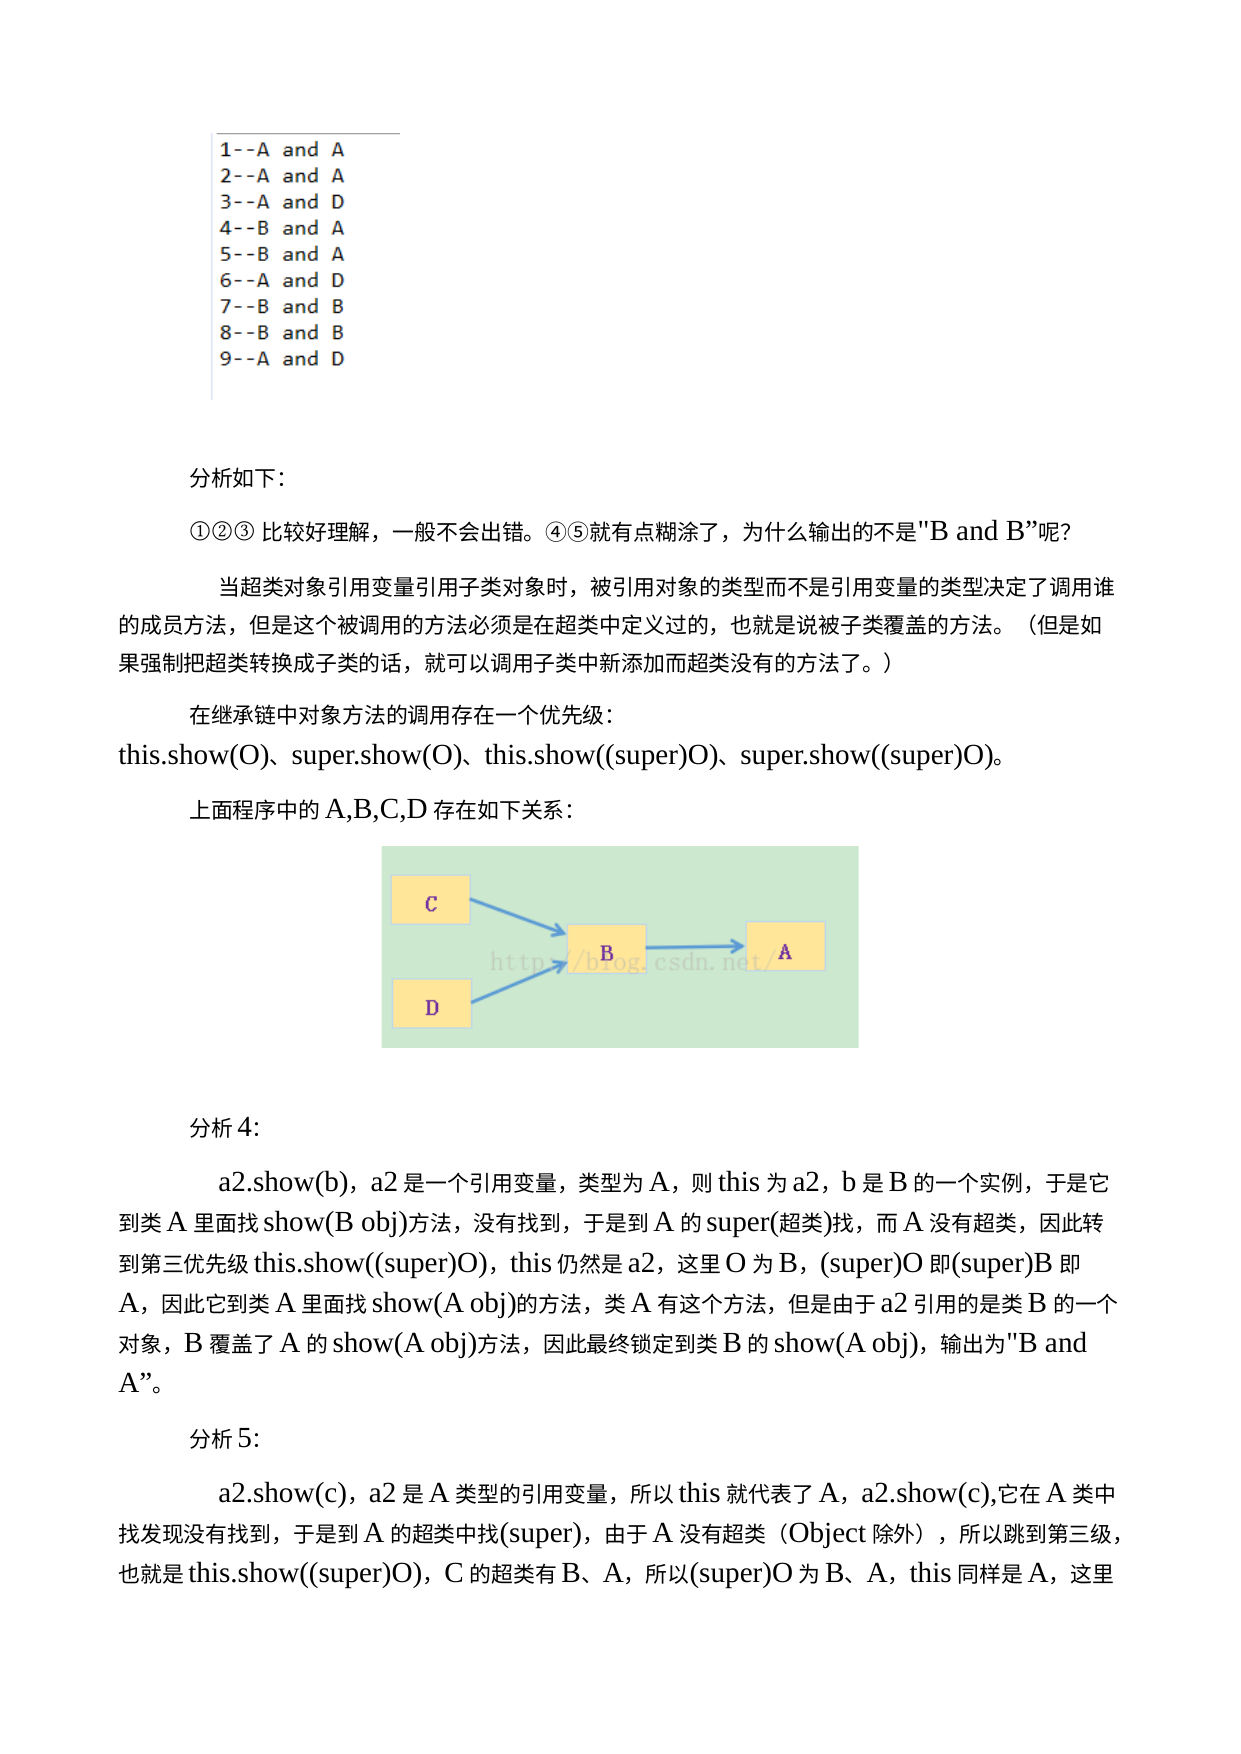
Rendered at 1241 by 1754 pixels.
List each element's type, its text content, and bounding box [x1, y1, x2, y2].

text 当超类对象引用变量引用子类对象时，被引用对象的类型而不是引用变量的类型决定了调用谁的成员方法，但是这个被调用的方法必须是在超类中定义过的，也就是说被子类覆盖的方法。（但是如果强制把超类转换成子类的话，就可以调用子类中新添加而超类没有的方法了。） [118, 568, 1122, 678]
text 分析4： [118, 1109, 1122, 1143]
text 上面程序中的A,B,C,D存在如下关系： [118, 792, 1122, 825]
picture [210, 133, 400, 400]
picture [381, 846, 859, 1048]
text 分析5： [118, 1420, 1122, 1454]
text 分析如下： [118, 461, 1122, 493]
text ①②③比较好理解，一般不会出错。④⑤就有点糊涂了，为什么输出的不是"B and B”呢？ [118, 513, 1122, 547]
text a2.show(c)，a2是A类型的引用变量，所以this就代表了A，a2.show(c),它在A类中找发现没有找到，于是到A的超类中找(super)，由于A没有超类（Object除外），所以跳到第三级，也就是this.show((super)O)，C的超类有B、A，所以(super)O为B、A，this同样是A，这里在A中找到了show(A obj)，同时由于a2是B类的一个引用且B类重写了show(A obj)，因此最终会调用子类B类的show(A obj)方法，结果也就是B and A。 [118, 1475, 1122, 1589]
text 在继承链中对象方法的调用存在一个优先级：this.show(O)、super.show(O)、this.show((super)O)、super.show((super)O)。 [118, 698, 1122, 770]
text a2.show(b)，a2是一个引用变量，类型为A，则this为a2，b是B的一个实例，于是它到类A里面找show(B obj)方法，没有找到，于是到A的super(超类)找，而A没有超类，因此转到第三优先级this.show((super)O)，this仍然是a2，这里O为B，(super)O即(super)B即A，因此它到类A里面找show(A obj)的方法，类A有这个方法，但是由于a2引用的是类B的一个对象，B覆盖了A的show(A obj)方法，因此最终锁定到类B的show(A obj)，输出为"B and A”。 [118, 1164, 1122, 1399]
